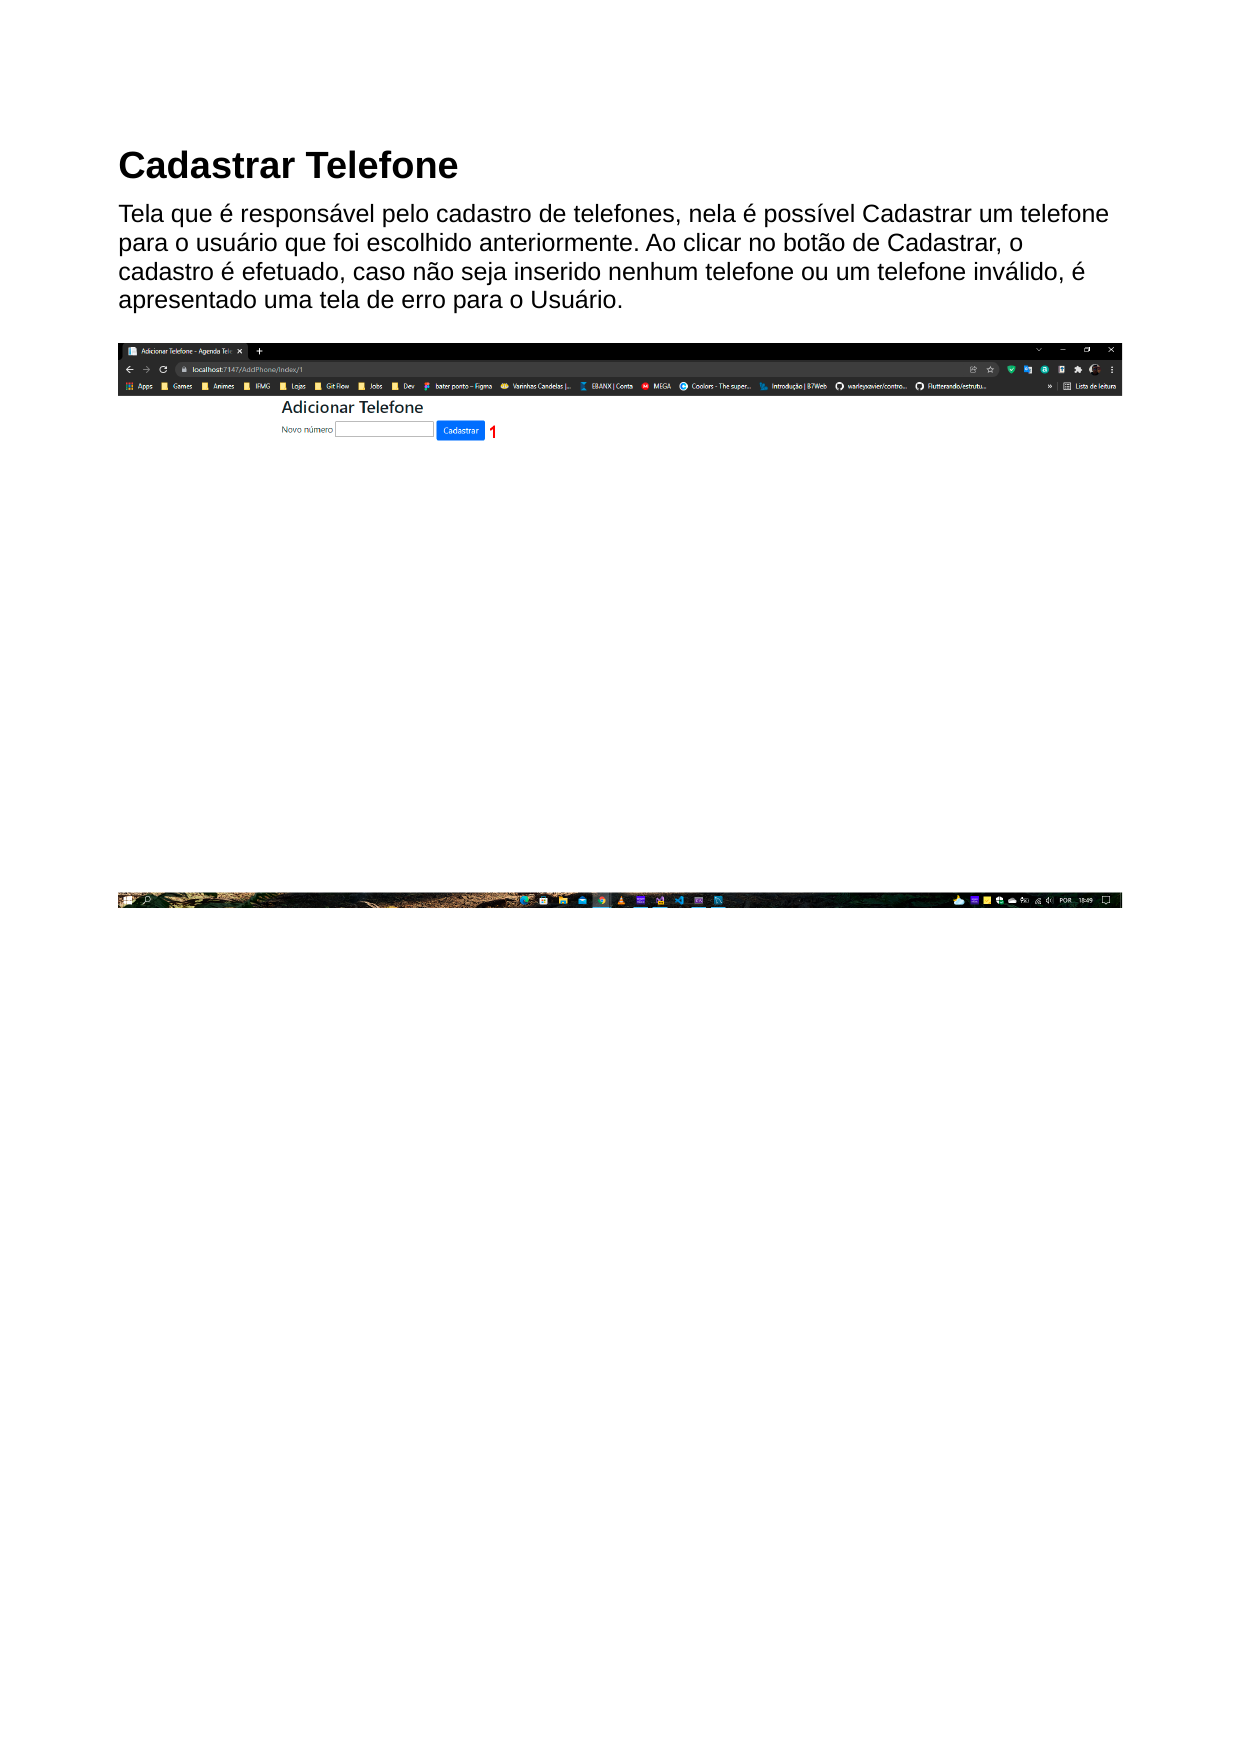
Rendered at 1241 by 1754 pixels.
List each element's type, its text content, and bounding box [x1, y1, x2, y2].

text Tela que é responsável pelo cadastro de telefones, nela é possível Cadastrar um telefone para o usuário que foi escolhido anteriormente. Ao clicar no botão de Cadastrar, o cadastro é efetuado, caso não seja inserido nenhum telefone ou um telefone inválido, é apresentado uma tela de erro para o Usuário. [118, 199, 1122, 314]
subtitle Cadastrar Telefone [118, 143, 1122, 187]
picture [118, 343, 1123, 908]
